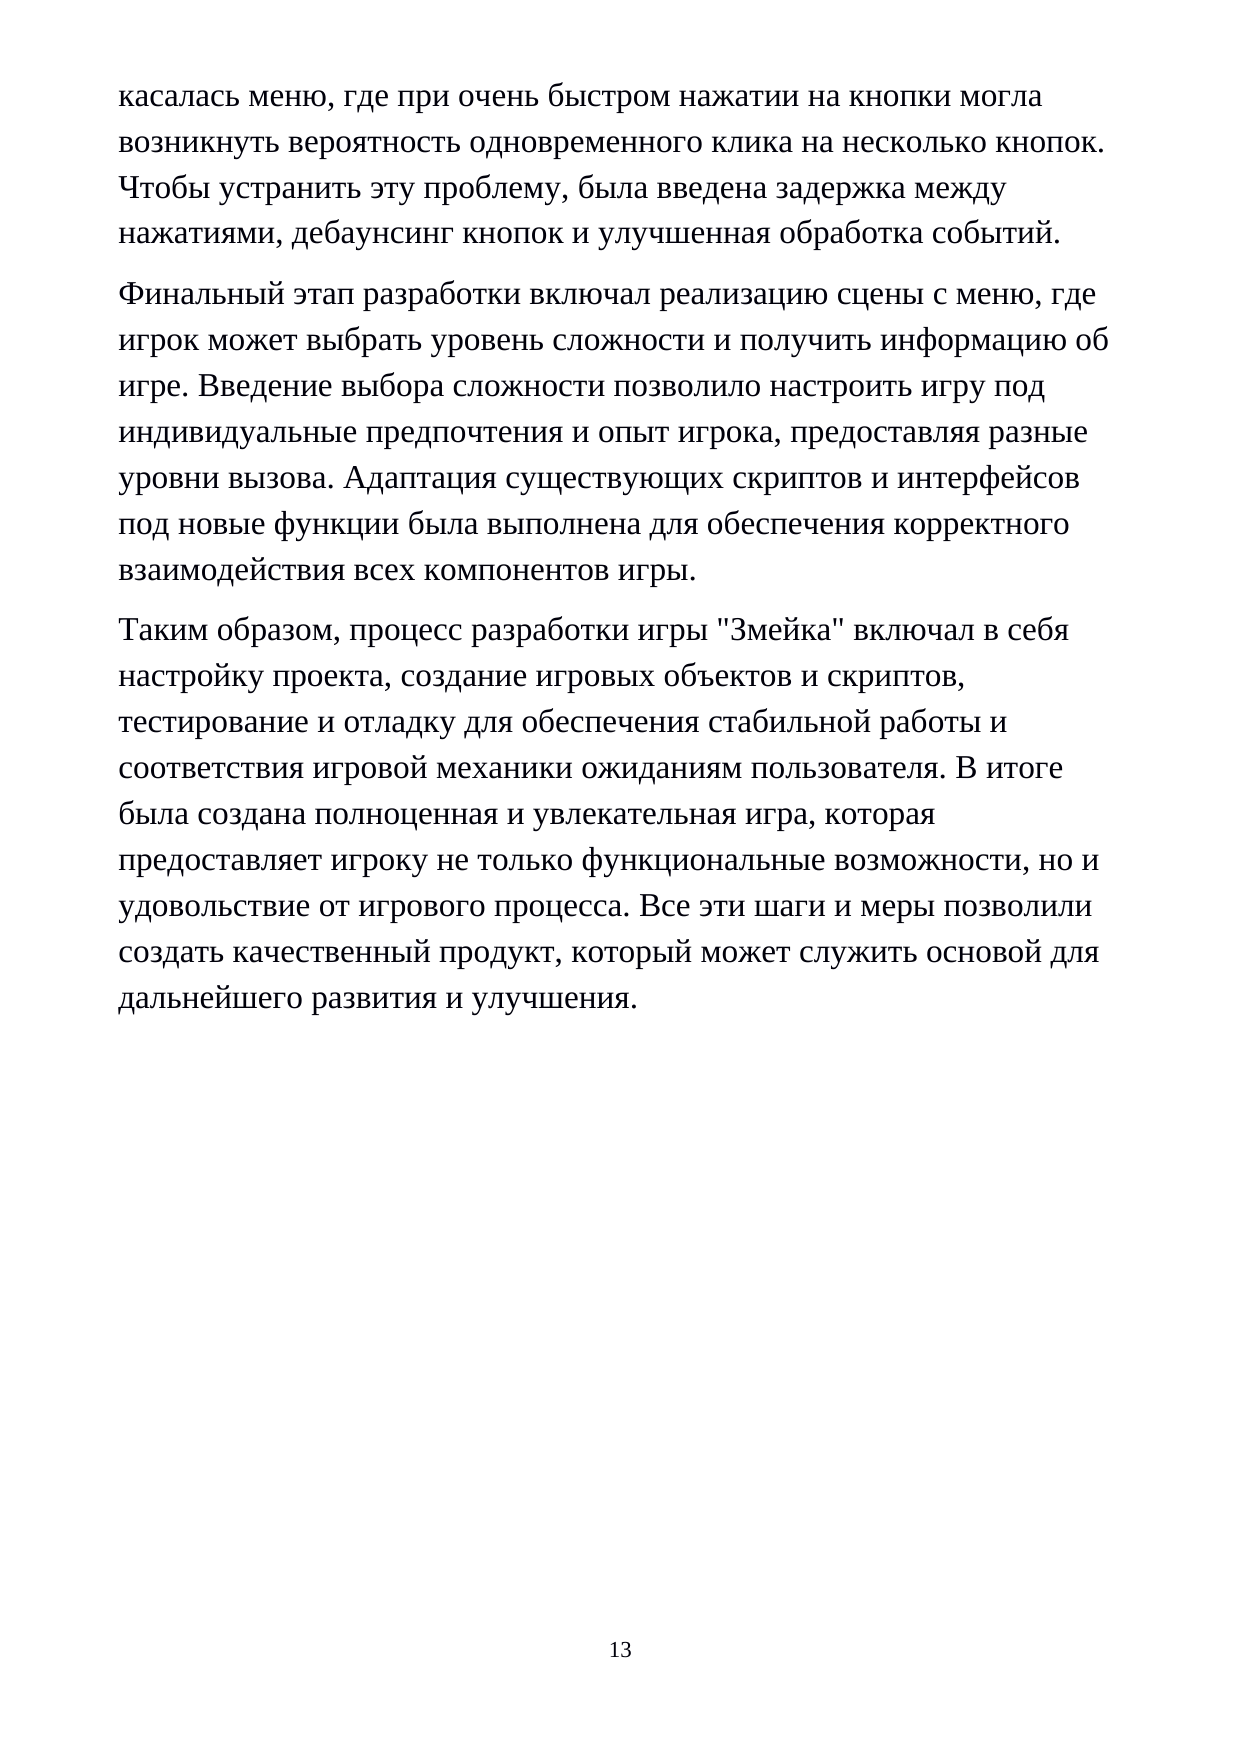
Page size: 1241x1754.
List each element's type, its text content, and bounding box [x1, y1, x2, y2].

text касалась меню, где при очень быстром нажатии на кнопки могла возникнуть вероятность одновременного клика на несколько кнопок. Чтобы устранить эту проблему, была введена задержка между нажатиями, дебаунсинг кнопок и улучшенная обработка событий. [118, 75, 1122, 251]
text Финальный этап разработки включал реализацию сцены с меню, где игрок может выбрать уровень сложности и получить информацию об игре. Введение выбора сложности позволило настроить игру под индивидуальные предпочтения и опыт игрока, предоставляя разные уровни вызова. Адаптация существующих скриптов и интерфейсов под новые функции была выполнена для обеспечения корректного взаимодействия всех компонентов игры. [118, 273, 1122, 587]
text Таким образом, процесс разработки игры "Змейка" включал в себя настройку проекта, создание игровых объектов и скриптов, тестирование и отладку для обеспечения стабильной работы и соответствия игровой механики ожиданиям пользователя. В итоге была создана полноценная и увлекательная игра, которая предоставляет игроку не только функциональные возможности, но и удовольствие от игрового процесса. Все эти шаги и меры позволили создать качественный продукт, который может служить основой для дальнейшего развития и улучшения. [118, 609, 1122, 1015]
